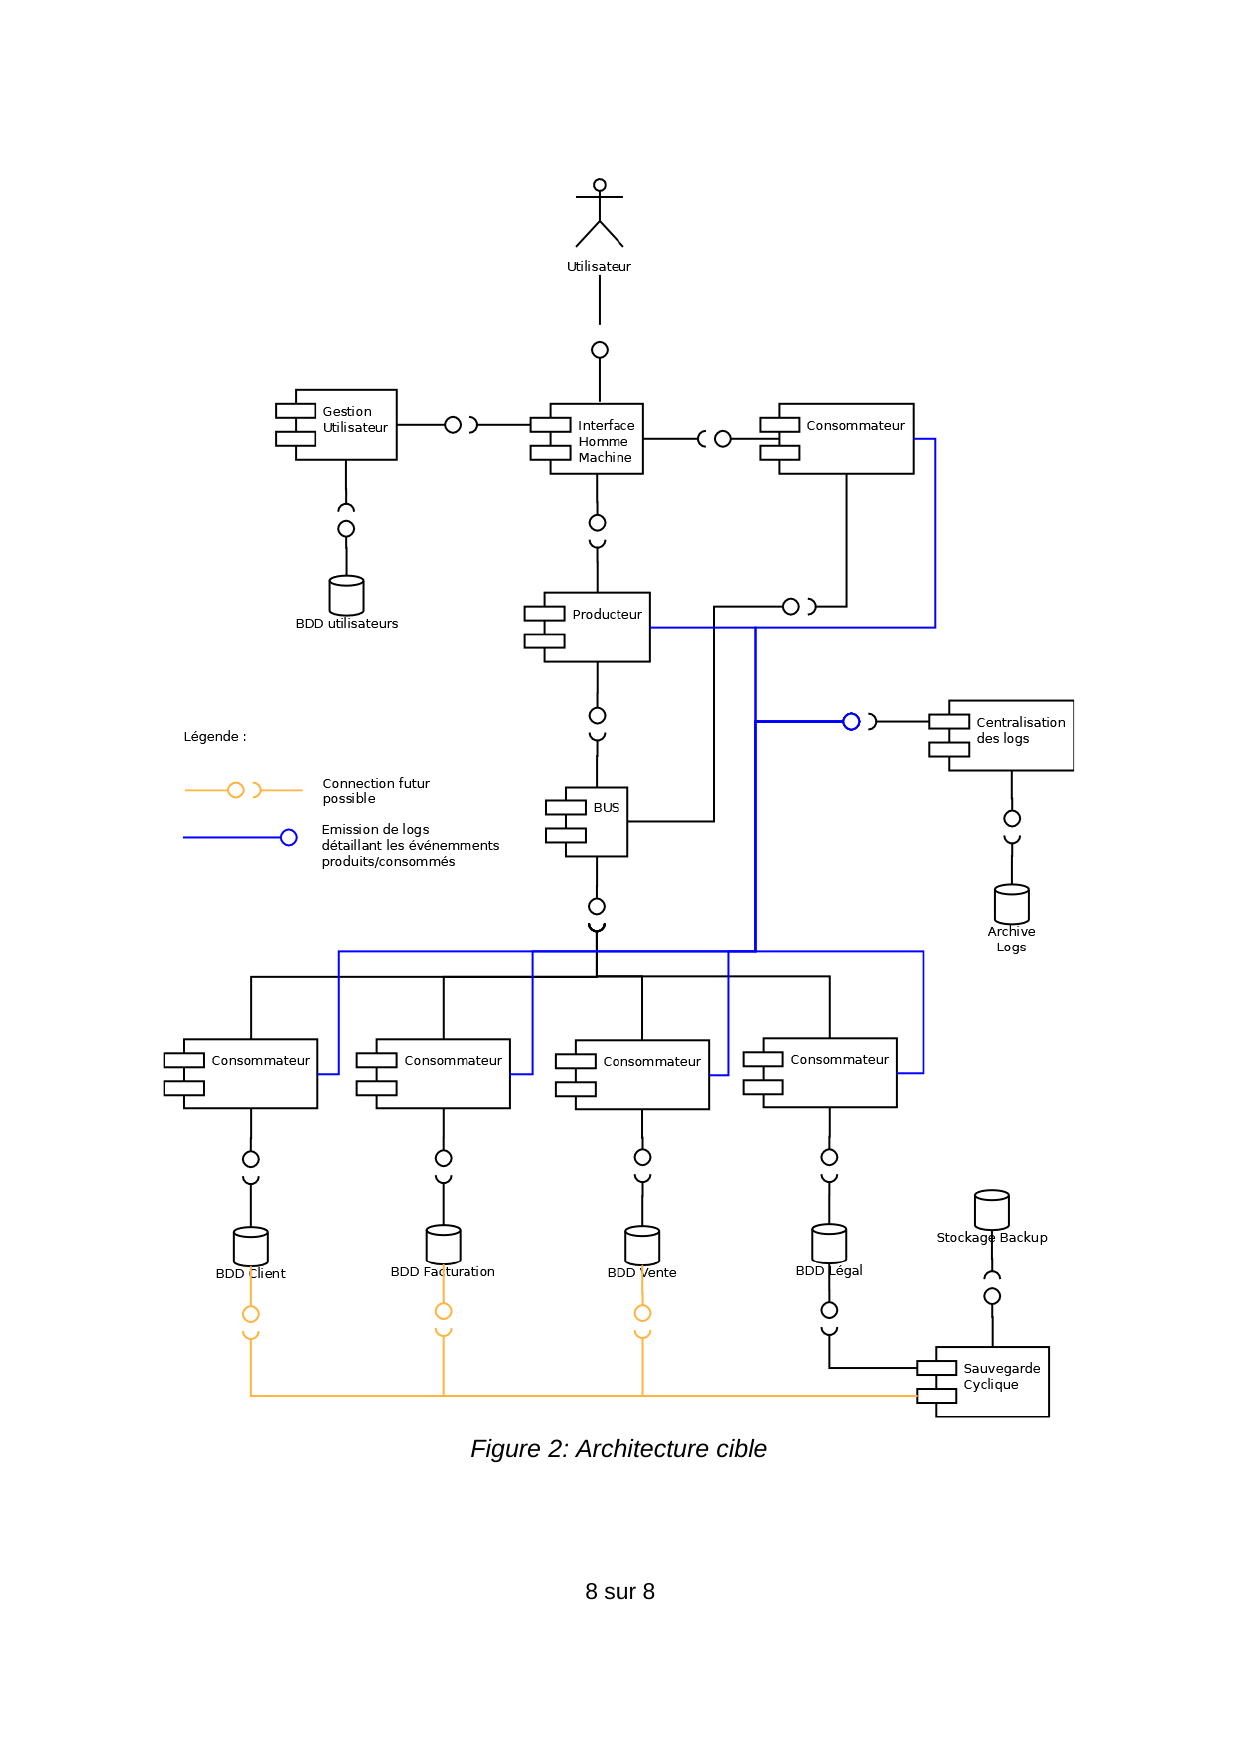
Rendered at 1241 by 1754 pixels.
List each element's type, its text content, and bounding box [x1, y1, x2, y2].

picture [163, 166, 1075, 1418]
text Figure 2: Architecture cible [154, 167, 1083, 1463]
